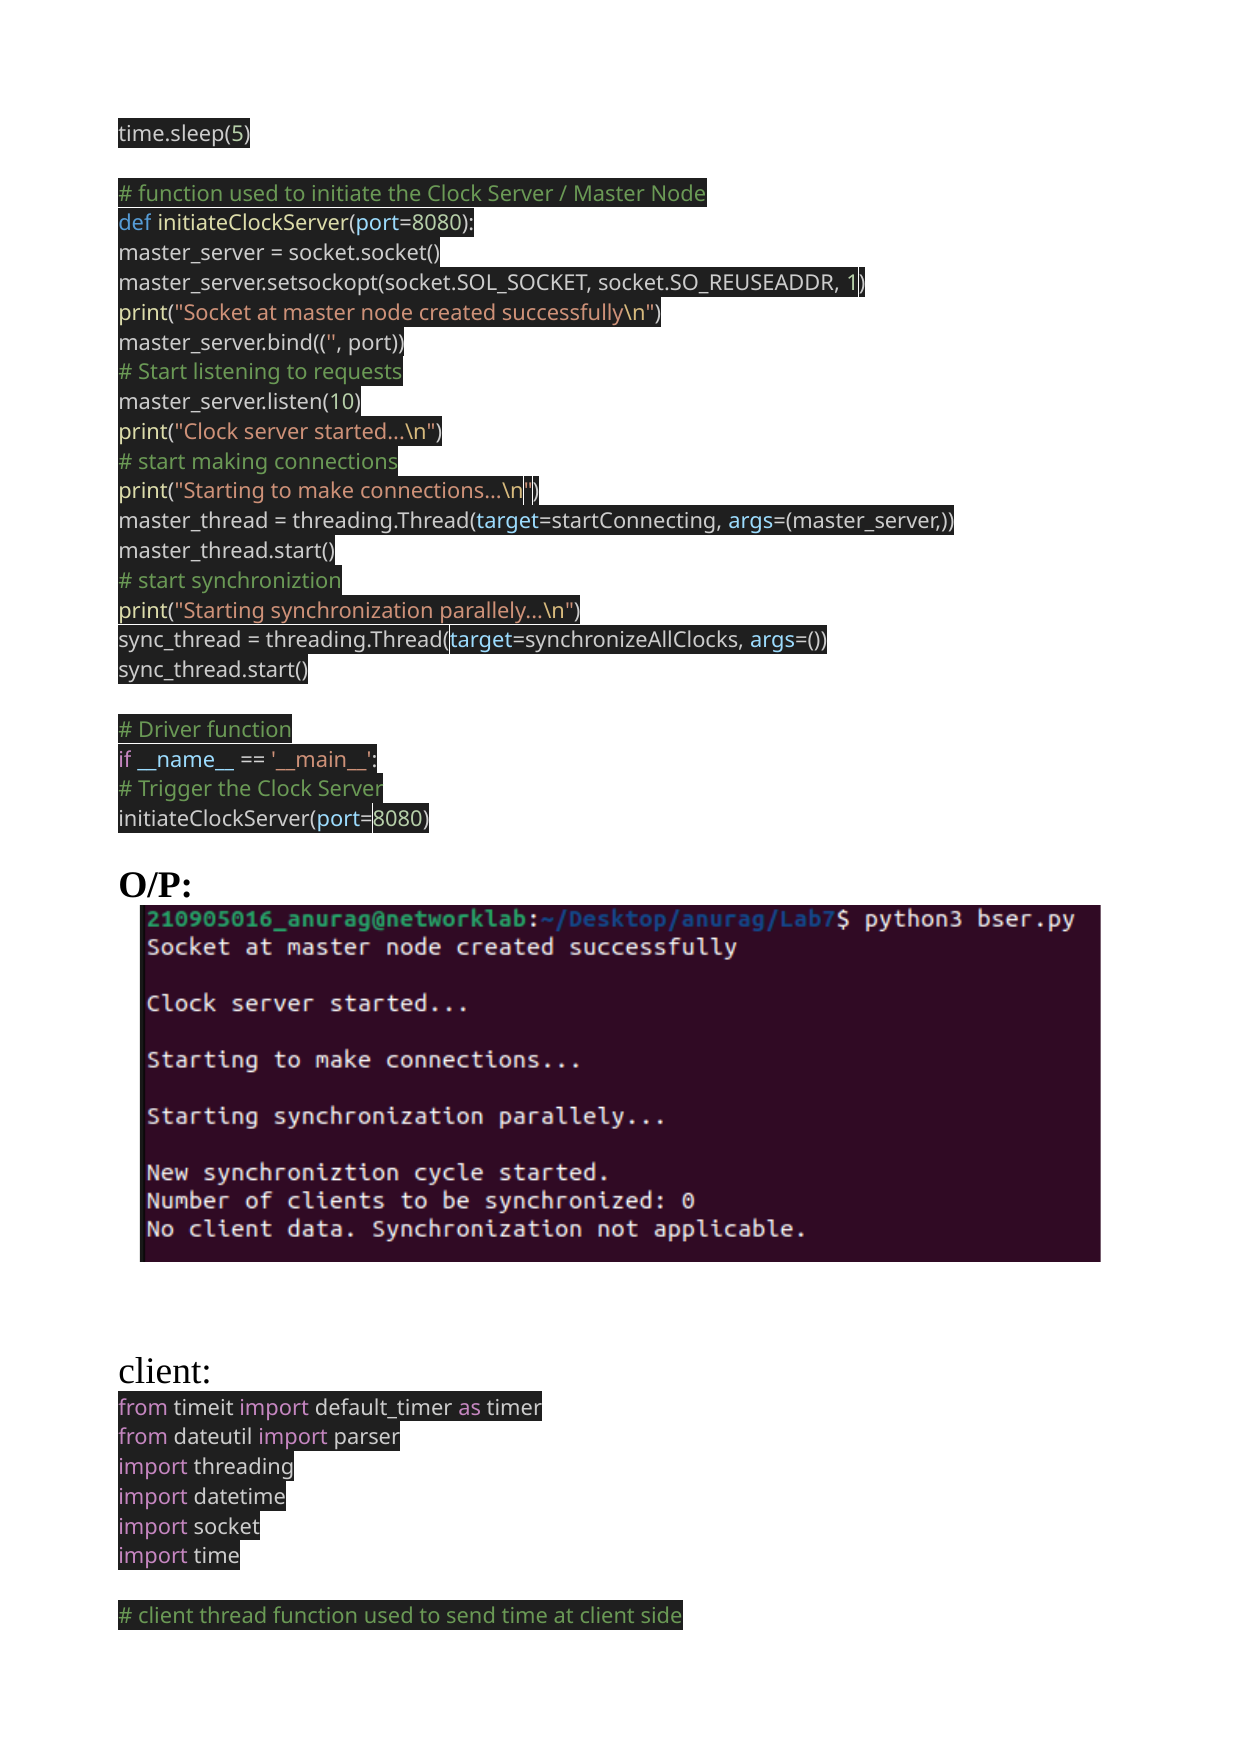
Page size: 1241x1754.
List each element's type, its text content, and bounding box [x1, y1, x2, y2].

text print("Starting synchronization parallely...\n") [118, 595, 1122, 624]
text # Trigger the Clock Server [118, 773, 1122, 803]
text master_server.listen(10) [118, 386, 1122, 416]
text # function used to initiate the Clock Server / Master Node [118, 178, 1122, 207]
text from dateutil import parser [118, 1421, 1122, 1451]
text client: [118, 1348, 1122, 1391]
text # start making connections [118, 446, 1122, 476]
text master_server.bind(('', port)) [118, 327, 1122, 356]
text def initiateClockServer(port=8080): [118, 207, 1122, 237]
text # Driver function [118, 714, 1122, 743]
text import datetime [118, 1481, 1122, 1511]
text import threading [118, 1451, 1122, 1481]
text # client thread function used to send time at client side [118, 1600, 1122, 1630]
text if __name__ == '__main__': [118, 743, 1122, 773]
text import time [118, 1540, 1122, 1570]
text sync_thread.start() [118, 654, 1122, 684]
text import socket [118, 1511, 1122, 1540]
text master_thread = threading.Thread(target=startConnecting, args=(master_server,)) [118, 505, 1122, 535]
text master_server = socket.socket() [118, 237, 1122, 267]
text time.sleep(5) [118, 118, 1122, 148]
text from timeit import default_timer as timer [118, 1391, 1122, 1421]
text print("Starting to make connections...\n") [118, 476, 1122, 505]
text print("Clock server started...\n") [118, 416, 1122, 446]
text O/P: [118, 863, 1122, 906]
text initiateClockServer(port=8080) [118, 803, 1122, 833]
picture [139, 905, 1101, 1262]
text # start synchroniztion [118, 565, 1122, 595]
text sync_thread = threading.Thread(target=synchronizeAllClocks, args=()) [118, 624, 1122, 654]
text print("Socket at master node created successfully\n") [118, 297, 1122, 327]
text # Start listening to requests [118, 356, 1122, 386]
text master_thread.start() [118, 535, 1122, 565]
text master_server.setsockopt(socket.SOL_SOCKET, socket.SO_REUSEADDR, 1) [118, 267, 1122, 297]
